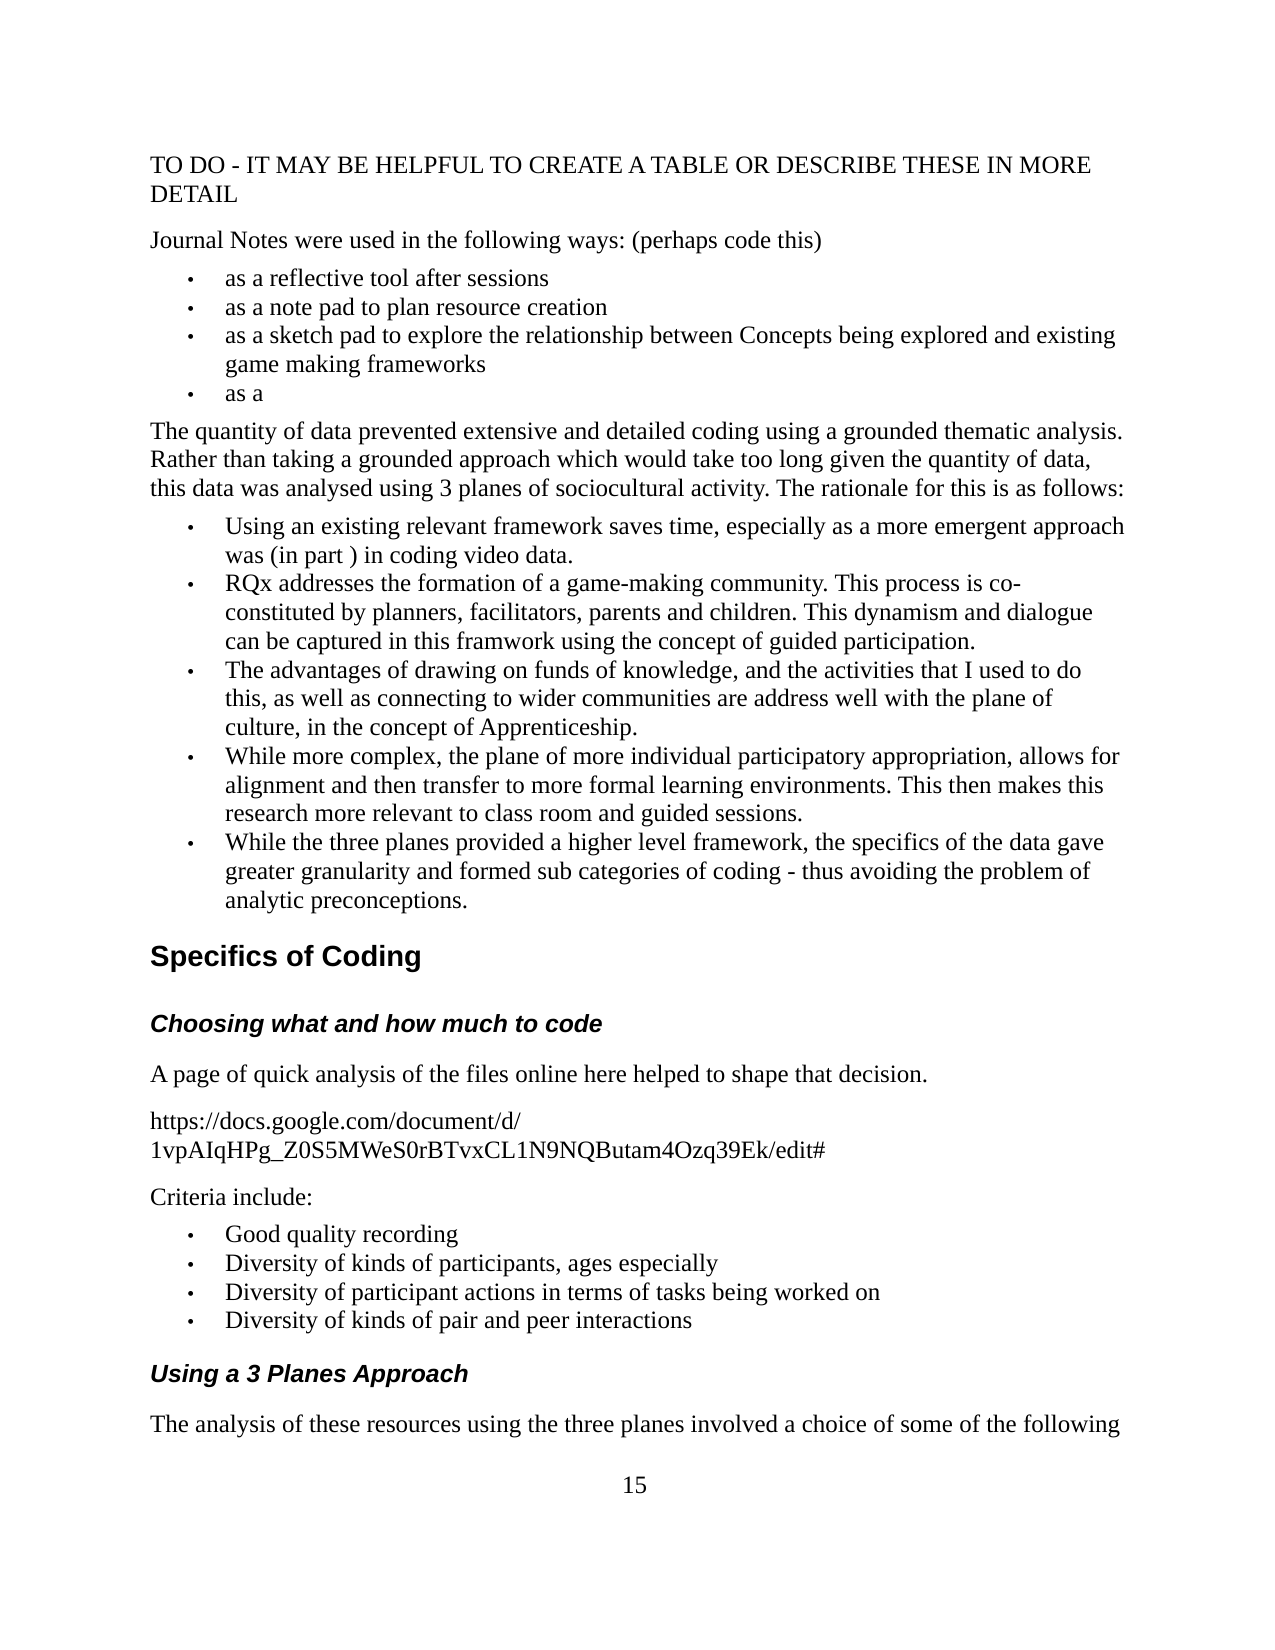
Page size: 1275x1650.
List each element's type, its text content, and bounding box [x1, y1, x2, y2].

list as a note pad to plan resource creation [187, 292, 1125, 321]
list Good quality recording [187, 1219, 1125, 1248]
list Diversity of kinds of pair and peer interactions [187, 1306, 1125, 1334]
list Using an existing relevant framework saves time, especially as a more emergent approach was (in part ) in coding video data. [187, 511, 1125, 568]
subtitle Specifics of Coding [150, 938, 1125, 972]
list The advantages of drawing on funds of knowledge, and the activities that I used to do this, as well as connecting to wider communities are address well with the plane of culture, in the concept of Apprenticeship. [187, 655, 1125, 741]
list as a reflective tool after sessions [187, 263, 1125, 292]
subtitle Using a 3 Planes Approach [150, 1359, 1125, 1388]
text Journal Notes were used in the following ways: (perhaps code this) [150, 225, 1125, 254]
list Diversity of kinds of participants, ages especially [187, 1248, 1125, 1277]
text https://docs.google.com/document/d/1vpAIqHPg_Z0S5MWeS0rBTvxCL1N9NQButam4Ozq39Ek/edit# [150, 1106, 1125, 1164]
list While more complex, the plane of more individual participatory appropriation, allows for alignment and then transfer to more formal learning environments. This then makes this research more relevant to class room and guided sessions. [187, 741, 1125, 827]
list RQx addresses the formation of a game-making community. This process is co-constituted by planners, facilitators, parents and children. This dynamism and dialogue can be captured in this framwork using the concept of guided participation. [187, 568, 1125, 655]
list as a [187, 378, 1125, 407]
text The quantity of data prevented extensive and detailed coding using a grounded thematic analysis. Rather than taking a grounded approach which would take too long given the quantity of data, this data was analysed using 3 planes of sociocultural activity. The rationale for this is as follows: [150, 416, 1125, 502]
subtitle Choosing what and how much to code [150, 1009, 1125, 1038]
list as a sketch pad to explore the relationship between Concepts being explored and existing game making frameworks [187, 321, 1125, 378]
text A page of quick analysis of the files online here helped to shape that decision. [150, 1059, 1125, 1088]
list While the three planes provided a higher level framework, the specifics of the data gave greater granularity and formed sub categories of coding - thus avoiding the problem of analytic preconceptions. [187, 827, 1125, 913]
list Diversity of participant actions in terms of tasks being worked on [187, 1277, 1125, 1306]
text TO DO - IT MAY BE HELPFUL TO CREATE A TABLE OR DESCRIBE THESE IN MORE DETAIL [150, 150, 1125, 207]
text Criteria include: [150, 1182, 1125, 1210]
text The analysis of these resources using the three planes involved a choice of some of the following [150, 1409, 1125, 1438]
